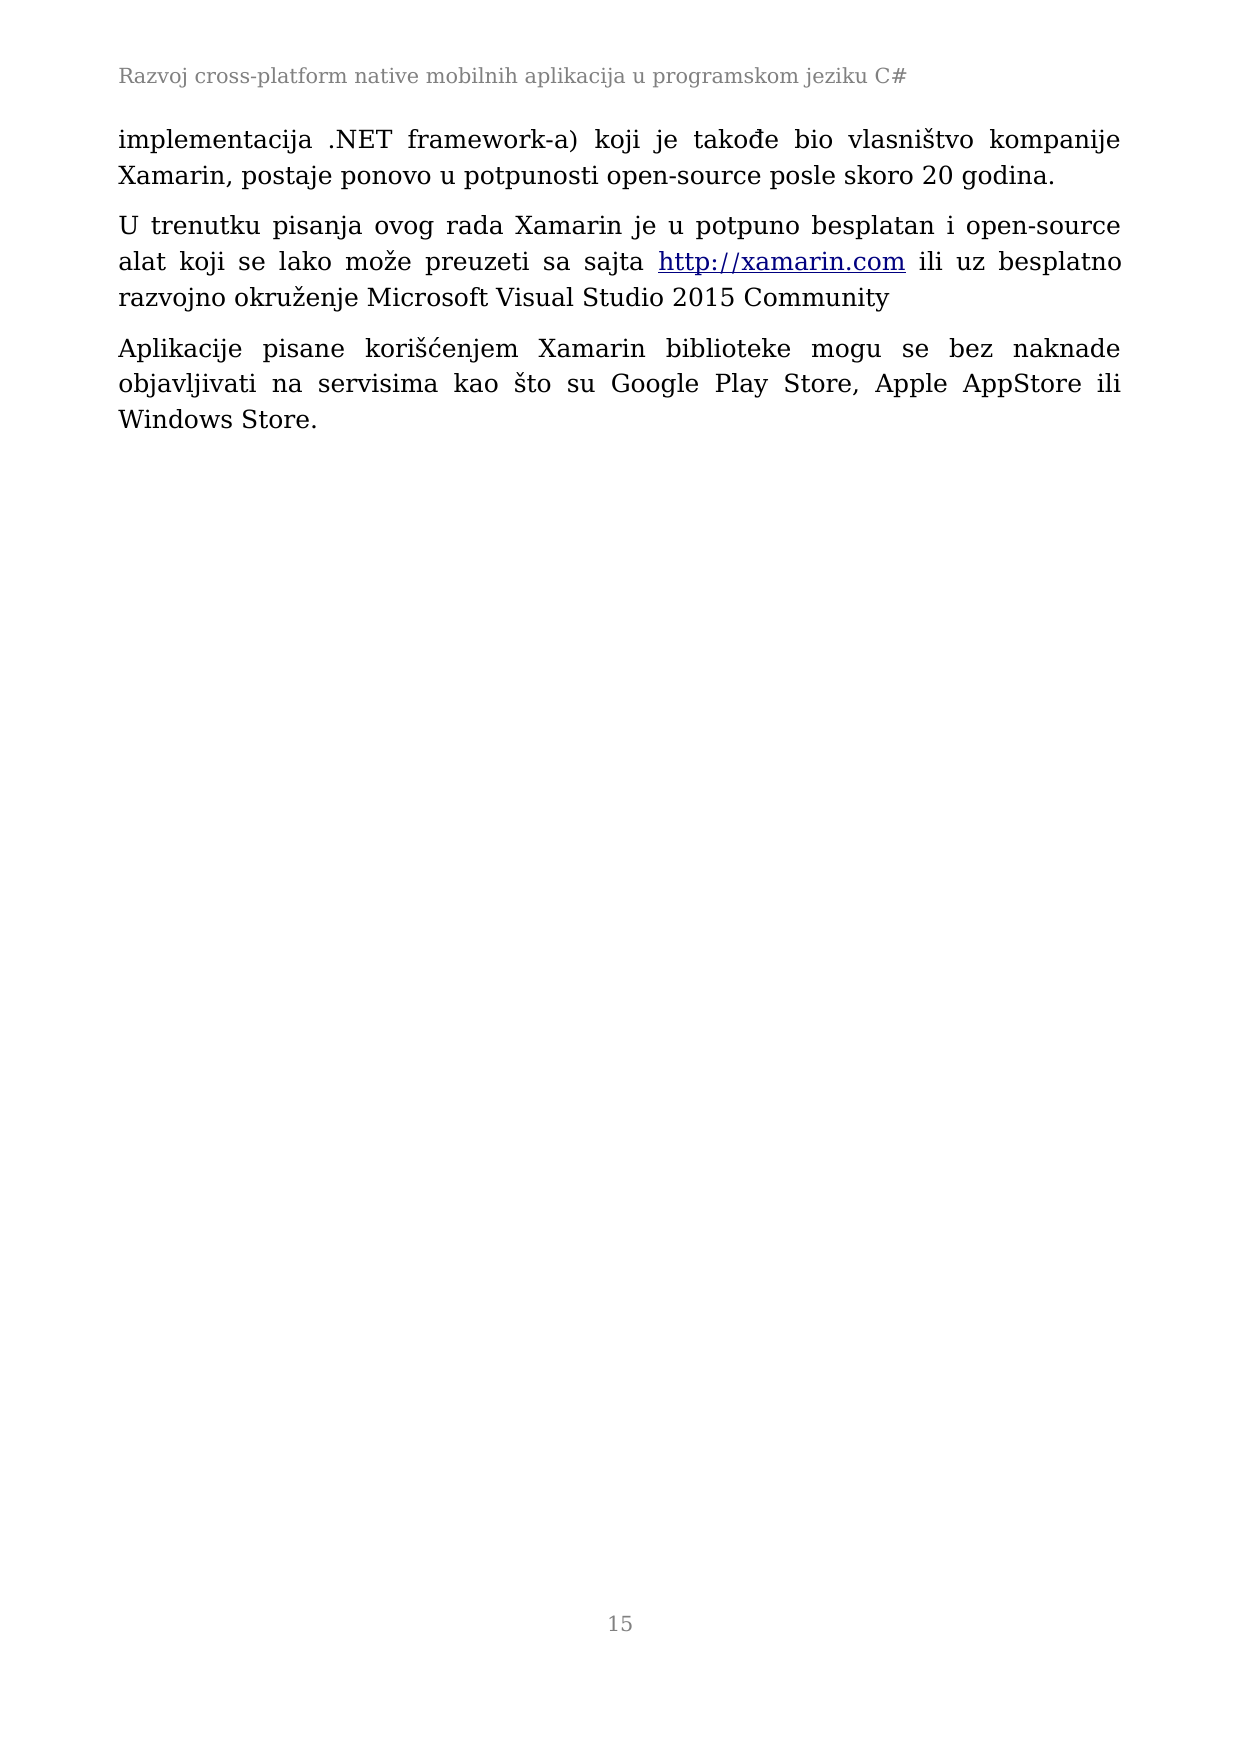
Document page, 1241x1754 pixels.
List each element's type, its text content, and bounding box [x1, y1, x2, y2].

text U trenutku pisanja ovog rada Xamarin je u potpuno besplatan i open-source alat koji se lako može preuzeti sa sajta http://xamarin.com ili uz besplatno razvojno okruženje Microsoft Visual Studio 2015 Community [118, 210, 1122, 312]
text implementacija .NET framework-a) koji je takođe bio vlasništvo kompanije Xamarin, postaje ponovo u potpunosti open-source posle skoro 20 godina. [118, 123, 1122, 189]
text Aplikacije pisane korišćenjem Xamarin biblioteke mogu se bez naknade objavljivati na servisima kao što su Google Play Store, Apple AppStore ili Windows Store. [118, 332, 1122, 434]
